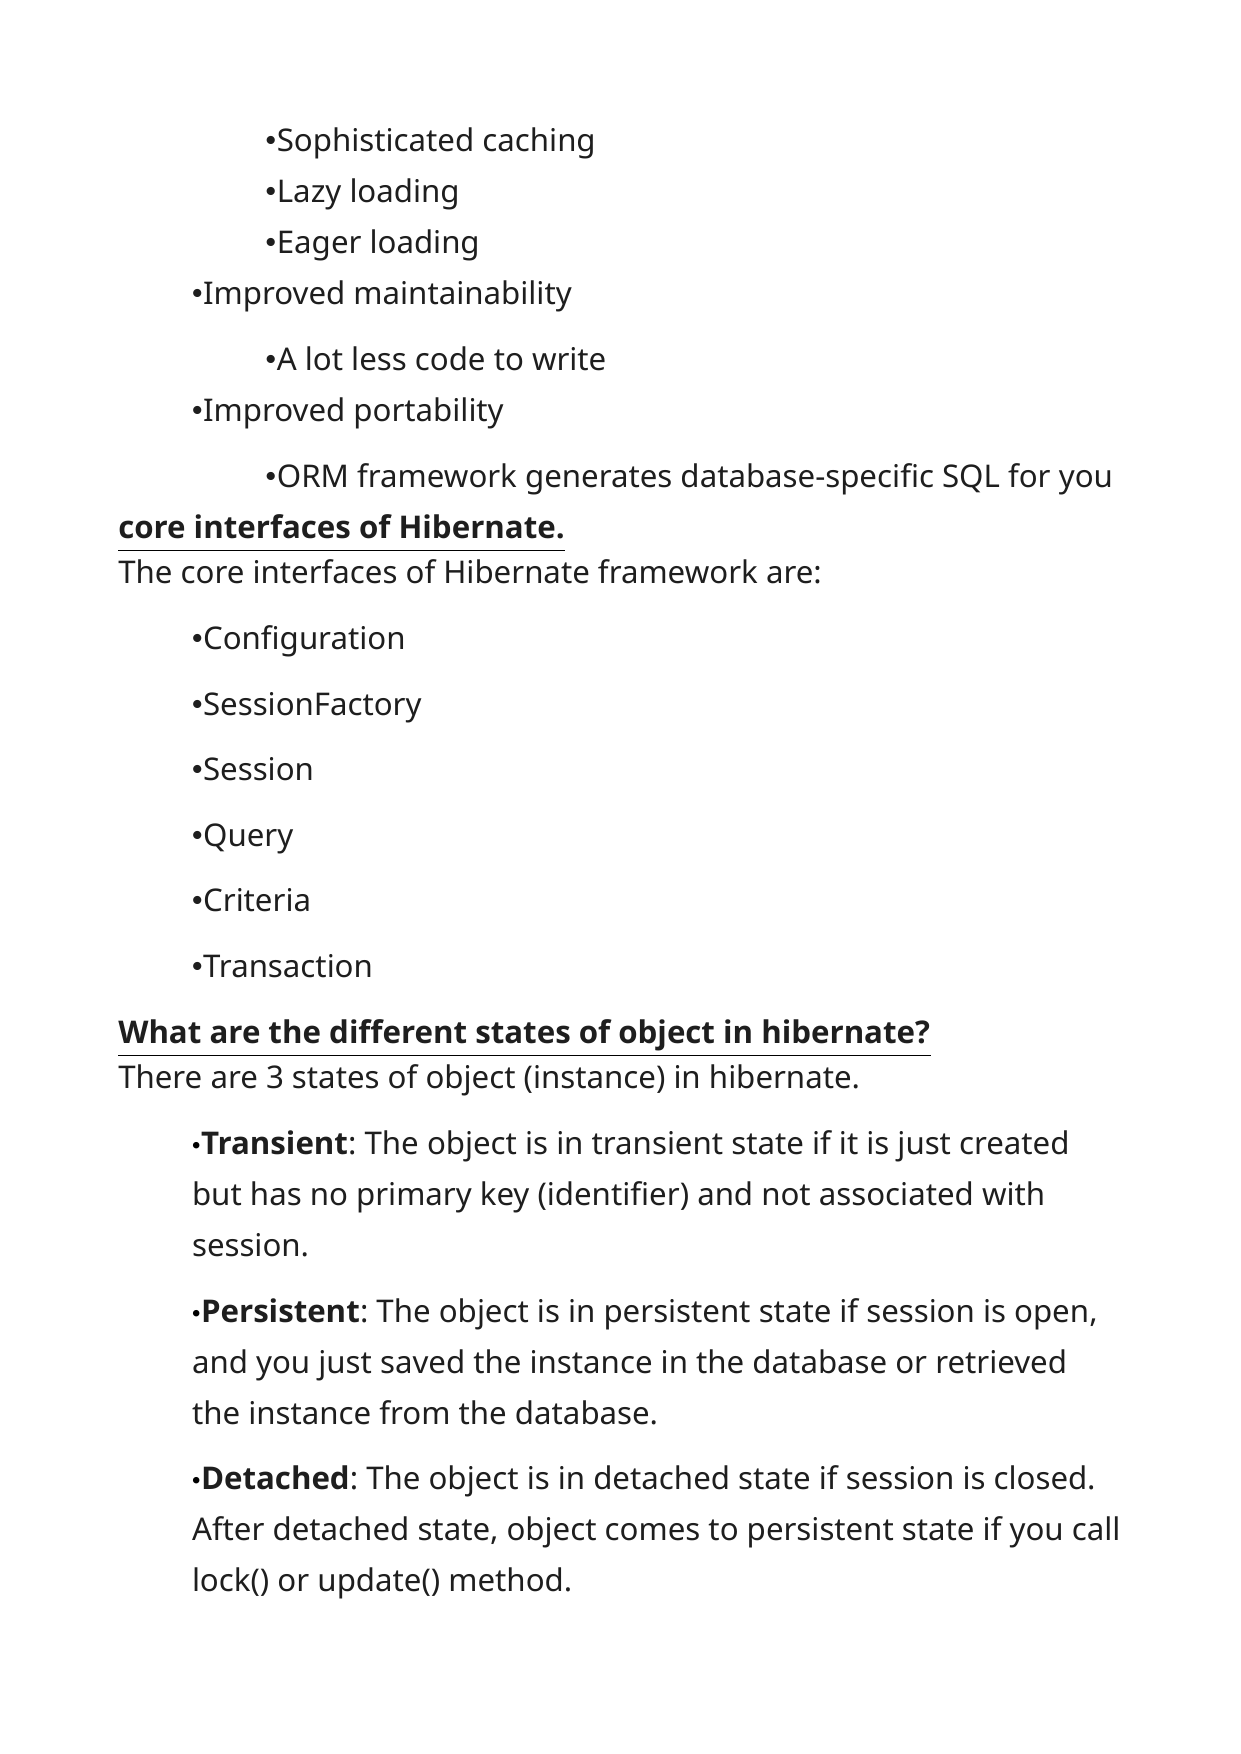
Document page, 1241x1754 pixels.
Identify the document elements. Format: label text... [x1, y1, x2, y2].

text The core interfaces of Hibernate framework are: [118, 550, 1122, 593]
text core interfaces of Hibernate. [118, 504, 1122, 550]
list A lot less code to write [118, 337, 1122, 379]
list Persistent: The object is in persistent state if session is open, and you just saved the instance in the database or retrieved the instance from the database. [118, 1288, 1122, 1433]
list Improved portability [118, 388, 1122, 431]
list Eager loading [118, 220, 1122, 263]
list Transient: The object is in transient state if it is just created but has no primary key (identifier) and not associated with session. [118, 1121, 1122, 1266]
list Detached: The object is in detached state if session is closed. After detached state, object comes to persistent state if you call lock() or update() method. [118, 1456, 1122, 1601]
text What are the different states of object in hibernate? [118, 1009, 1122, 1055]
list Lazy loading [118, 169, 1122, 212]
list Configuration [118, 616, 1122, 658]
list Improved maintainability [118, 271, 1122, 314]
list SessionFactory [118, 681, 1122, 724]
list Transaction [118, 944, 1122, 987]
text There are 3 states of object (instance) in hibernate. [118, 1055, 1122, 1098]
list Sophisticated caching [118, 118, 1122, 161]
list Query [118, 813, 1122, 855]
list Criteria [118, 878, 1122, 921]
list Session [118, 747, 1122, 790]
list ORM framework generates database-specific SQL for you [118, 453, 1122, 496]
